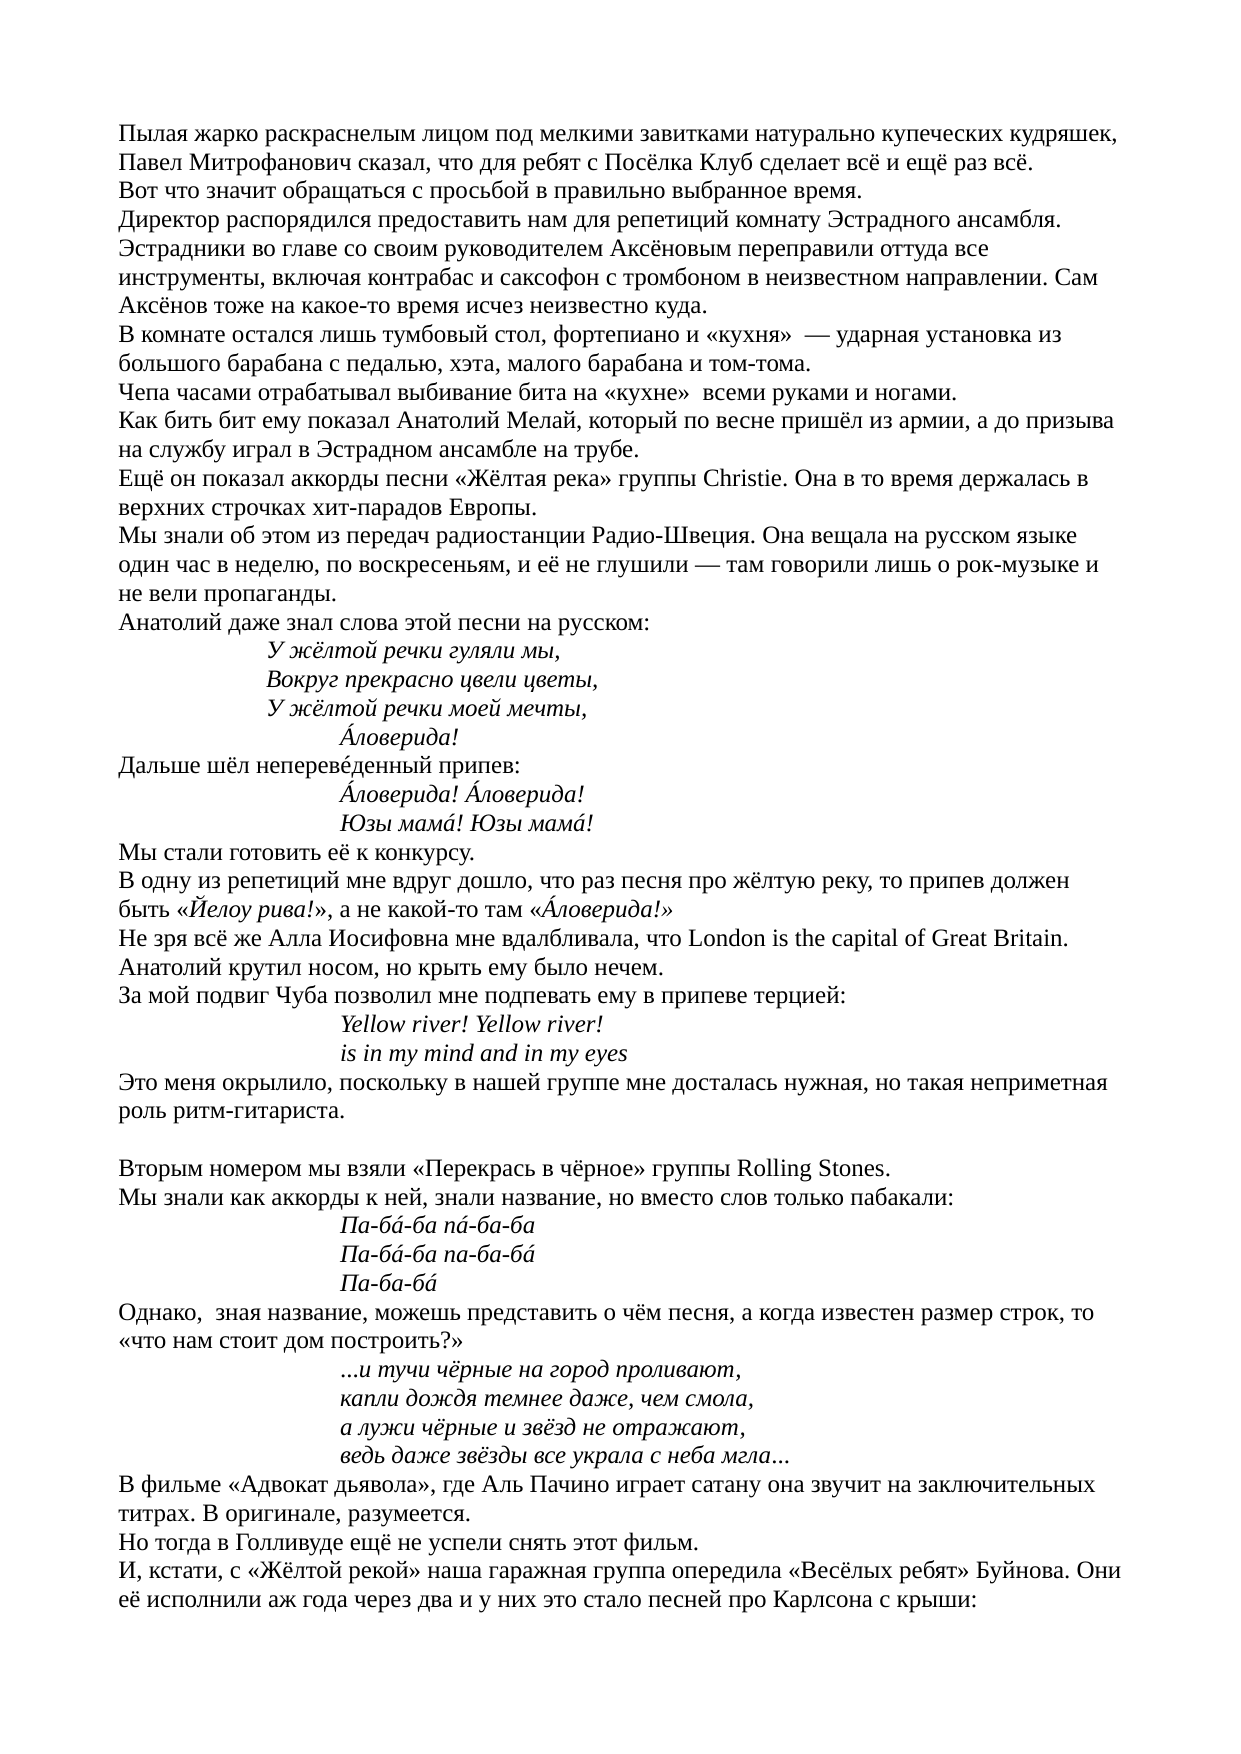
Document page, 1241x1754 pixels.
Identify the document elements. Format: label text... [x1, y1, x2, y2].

text Мы знали об этом из передач радиостанции Радио-Швеция. Она вещала на русском языке один час в неделю, по воскресеньям, и её не глушили — там говорили лишь о рок-музыке и не вели пропаганды. [118, 521, 1122, 607]
text В фильме «Адвокат дьявола», где Аль Пачино играет сатану она звучит на заключительных титрах. В оригинале, разумеется. [118, 1469, 1122, 1527]
text У жёлтой речки гуляли мы, [118, 636, 1122, 664]
text Пылая жарко раскраснелым лицом под мелкими завитками натурально купеческих кудряшек, Павел Митрофанович сказал, что для ребят с Посёлка Клуб сделает всё и ещё раз всё. [118, 118, 1122, 176]
text Но тогда в Голливуде ещё не успели снять этот фильм. [118, 1527, 1122, 1556]
text is in my mind and in my eyes [118, 1038, 1122, 1067]
text Мы знали как аккорды к ней, знали название, но вместо слов только пабакали: [118, 1182, 1122, 1211]
text У жёлтой речки моей мечты, [118, 693, 1122, 722]
text И, кстати, с «Жёлтой рекой» наша гаражная группа опередила «Весёлых ребят» Буйнова. Они её исполнили аж года через два и у них это стало песней про Карлсона с крыши: [118, 1556, 1122, 1613]
text Дальше шёл неперевéденный припев: [118, 751, 1122, 779]
text Не зря всё же Алла Иосифовна мне вдалбливала, что London is the capital of Great Britain. [118, 923, 1122, 952]
text Ещё он показал аккорды песни «Жёлтая река» группы Christie. Она в то время держалась в верхних строчках хит-парадов Европы. [118, 463, 1122, 521]
text Вот что значит обращаться с просьбой в правильно выбранное время. [118, 176, 1122, 204]
text Как бить бит ему показал Анатолий Мелай, который по весне пришёл из армии, а до призыва на службу играл в Эстрадном ансамбле на трубе. [118, 406, 1122, 463]
text Однако, зная название, можешь представить о чём песня, а когда известен размер строк, то «что нам стоит дом построить?» [118, 1297, 1122, 1354]
text Это меня окрылило, поскольку в нашей группе мне досталась нужная, но такая неприметная роль ритм-гитариста. [118, 1067, 1122, 1124]
text Áловерида! [118, 722, 1122, 751]
text Áловерида! Áловерида! [118, 779, 1122, 808]
text капли дождя темнее даже, чем смола, [118, 1383, 1122, 1412]
text В комнате остался лишь тумбовый стол, фортепиано и «кухня» — ударная установка из большого барабана с педалью, хэта, малого барабана и том-тома. [118, 319, 1122, 377]
text Вторым номером мы взяли «Перекрась в чёрное» группы Rolling Stones. [118, 1153, 1122, 1182]
text ...и тучи чёрные на город проливают, [118, 1354, 1122, 1383]
text Чепа часами отрабатывал выбивание бита на «кухне» всеми руками и ногами. [118, 377, 1122, 406]
text Директор распорядился предоставить нам для репетиций комнату Эстрадного ансамбля. Эстрадники во главе со своим руководителем Аксёновым переправили оттуда все инструменты, включая контрабас и саксофон с тромбоном в неизвестном направлении. Сам Аксёнов тоже на какое-то время исчез неизвестно куда. [118, 204, 1122, 319]
text В одну из репетиций мне вдруг дошло, что раз песня про жёлтую реку, то припев должен быть «Йелоу рива!», а не какой-то там «Áловерида!» [118, 866, 1122, 923]
text а лужи чёрные и звёзд не отражают, [118, 1412, 1122, 1441]
text Анатолий крутил носом, но крыть ему было нечем. [118, 952, 1122, 981]
text Юзы мамá! Юзы мамá! [118, 808, 1122, 837]
text Yellow river! Yellow river! [118, 1009, 1122, 1038]
text Мы стали готовить её к конкурсу. [118, 837, 1122, 866]
text Па-ба-бá [118, 1268, 1122, 1297]
text Вокруг прекрасно цвели цветы, [118, 664, 1122, 693]
text Па-бá-ба па-ба-бá [118, 1239, 1122, 1268]
text Анатолий даже знал слова этой песни на русском: [118, 607, 1122, 636]
text За мой подвиг Чуба позволил мне подпевать ему в припеве терцией: [118, 981, 1122, 1009]
text ведь даже звёзды все украла с неба мгла... [118, 1441, 1122, 1469]
text Па-бá-ба пá-ба-ба [118, 1211, 1122, 1239]
